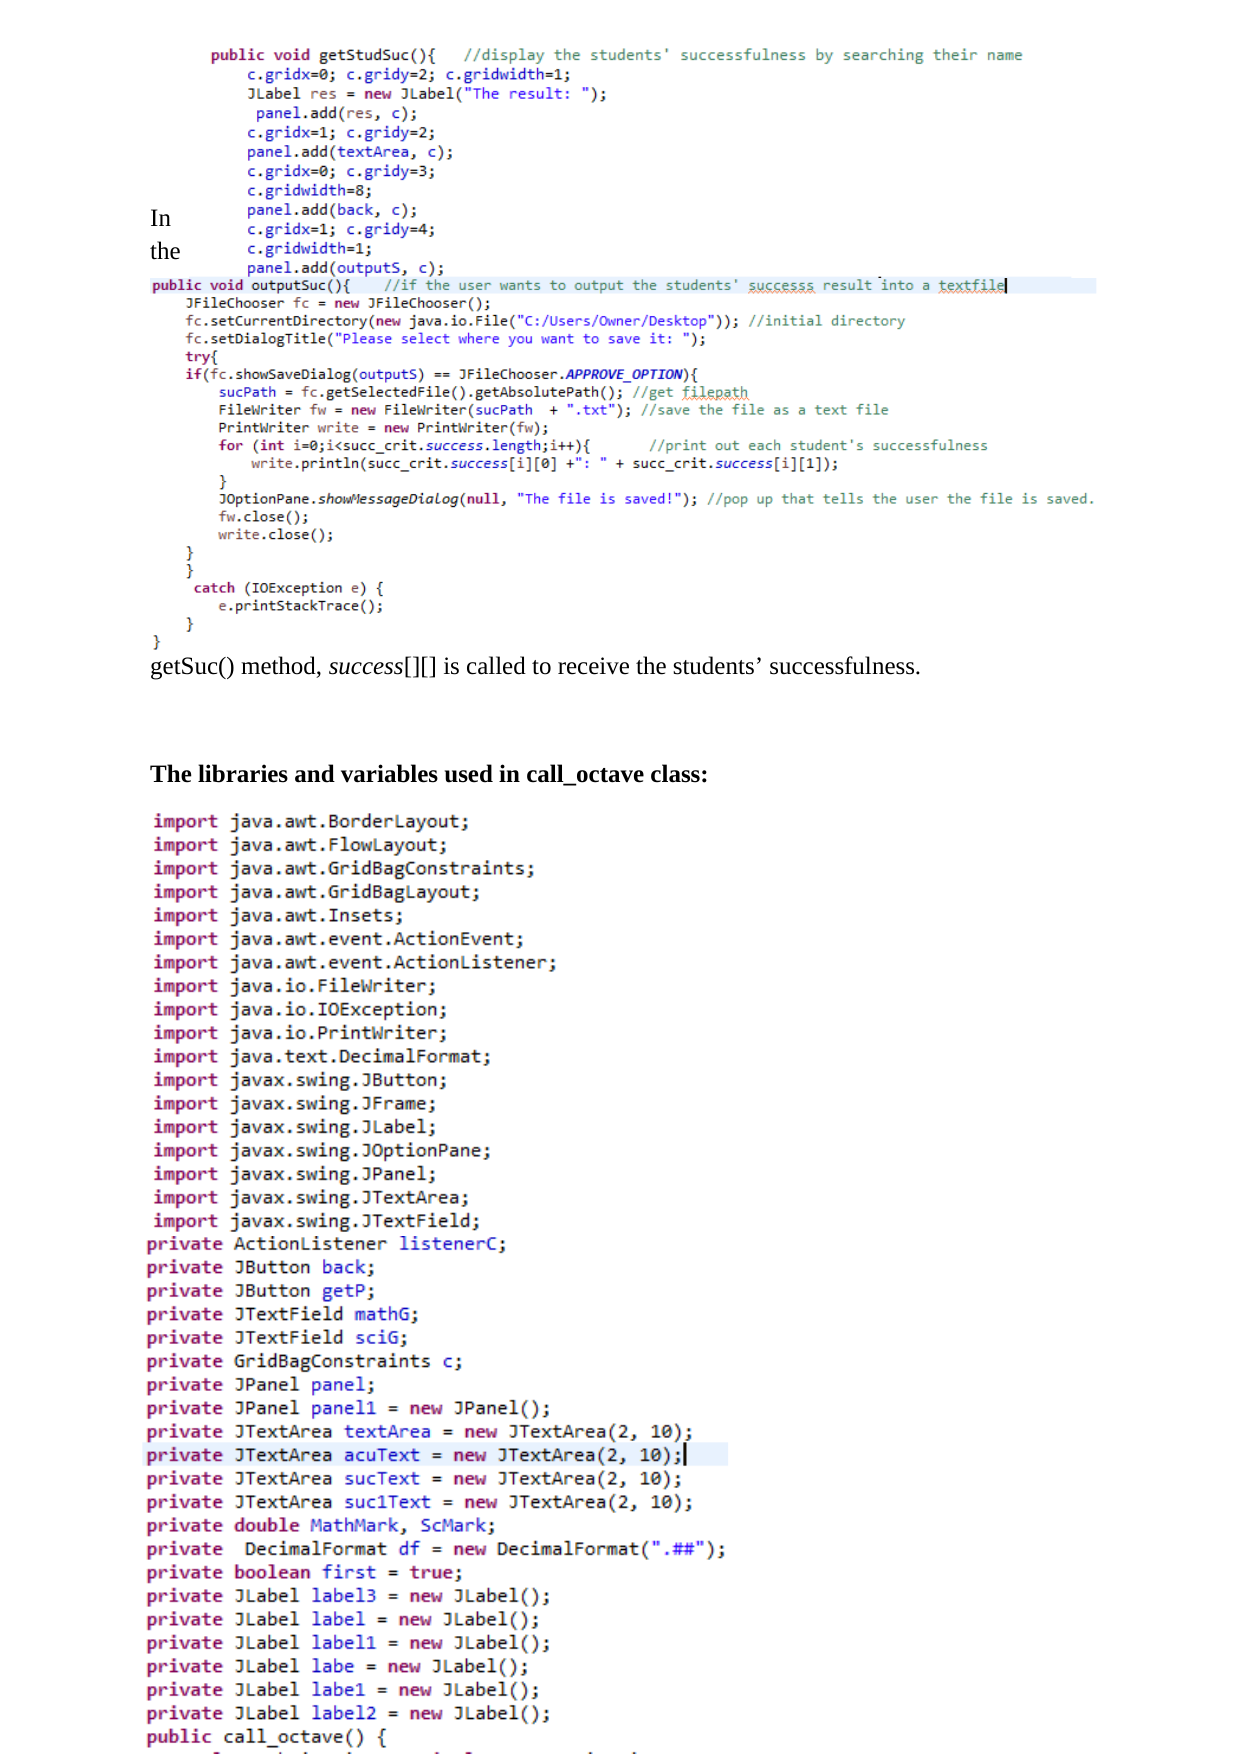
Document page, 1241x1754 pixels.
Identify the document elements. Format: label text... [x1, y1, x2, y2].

text The libraries and variables used in call_octave class: [150, 759, 1090, 788]
text In the [150, 203, 189, 278]
text getSuc() method, success[][] is called to receive the students’ successfulness. [150, 652, 1090, 680]
